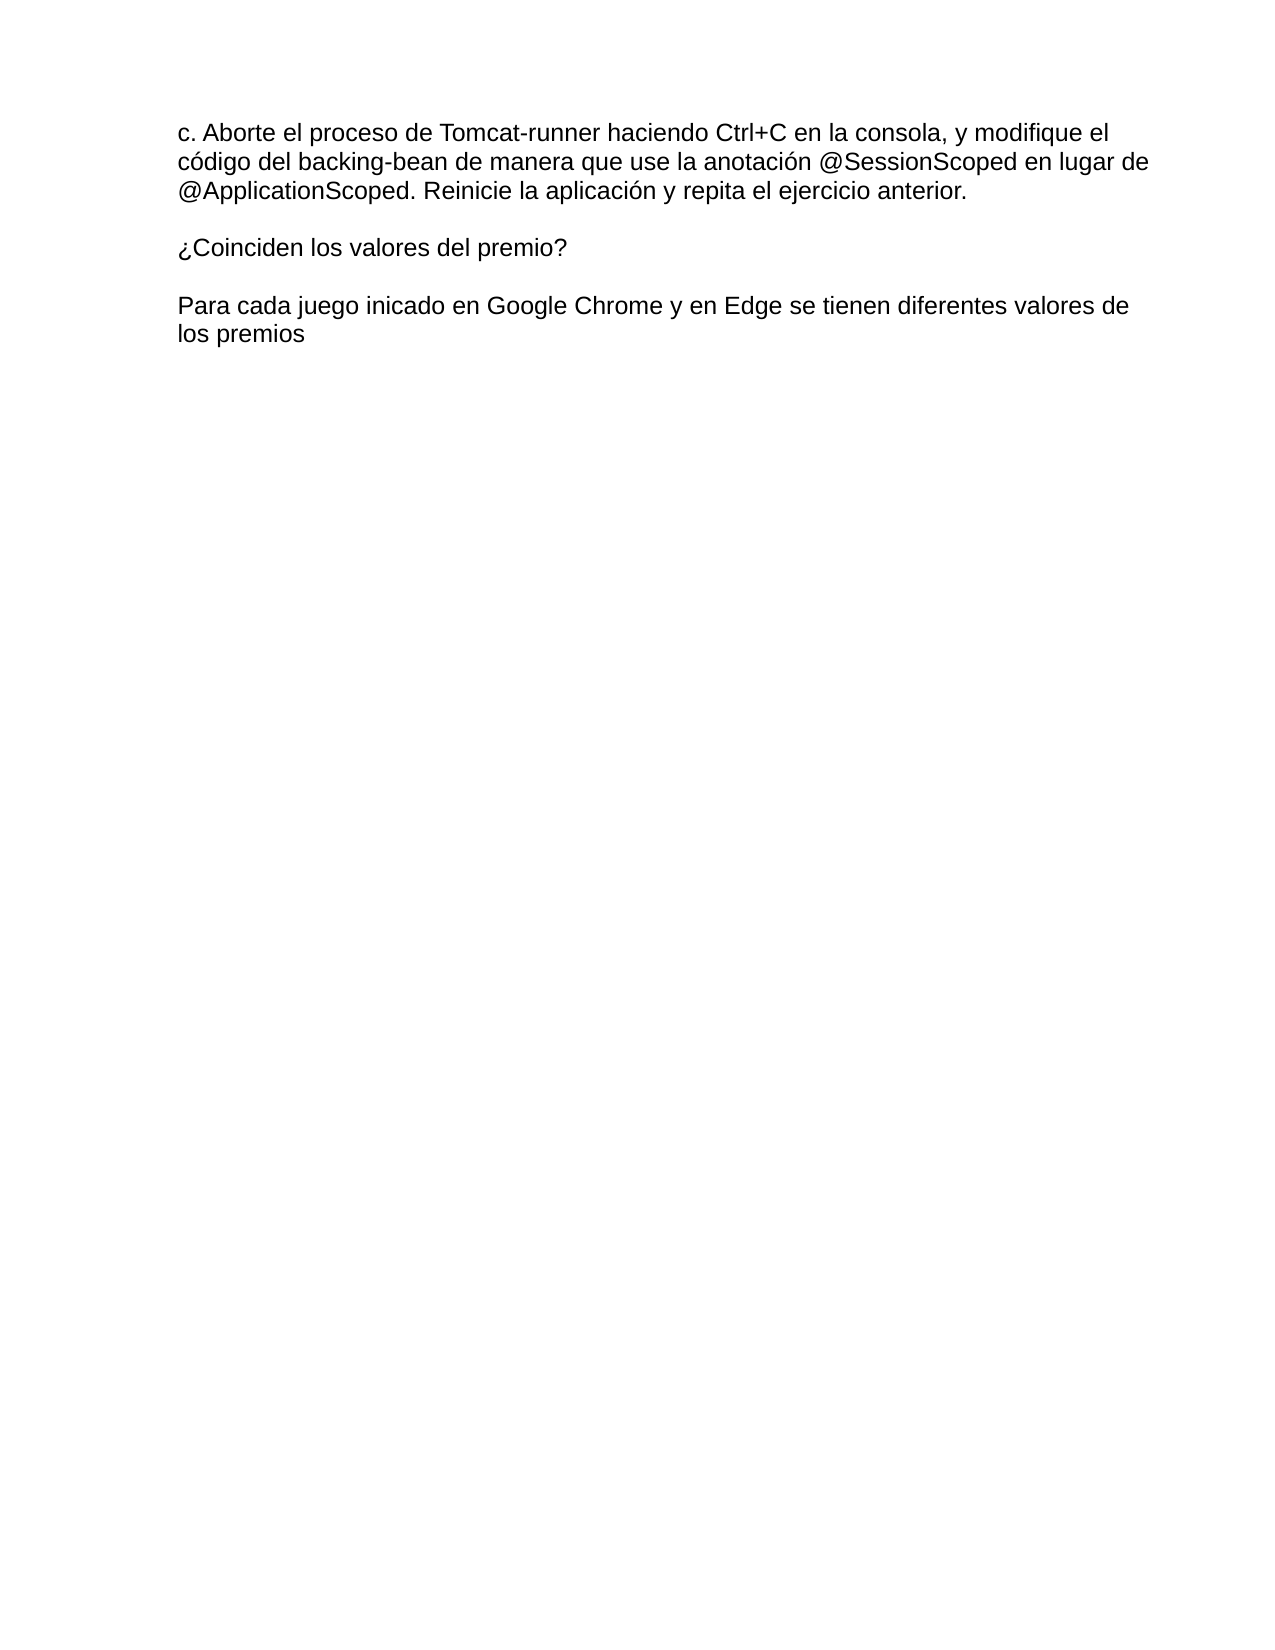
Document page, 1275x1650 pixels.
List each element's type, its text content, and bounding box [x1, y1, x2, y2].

list c. Aborte el proceso de Tomcat-runner haciendo Ctrl+C en la consola, y modifique el código del backing-bean de manera que use la anotación @SessionScoped en lugar de @ApplicationScoped. Reinicie la aplicación y repita el ejercicio anterior. [177, 118, 1157, 204]
list ¿Coinciden los valores del premio? [177, 233, 1157, 262]
list Para cada juego inicado en Google Chrome y en Edge se tienen diferentes valores de los premios [177, 291, 1157, 348]
